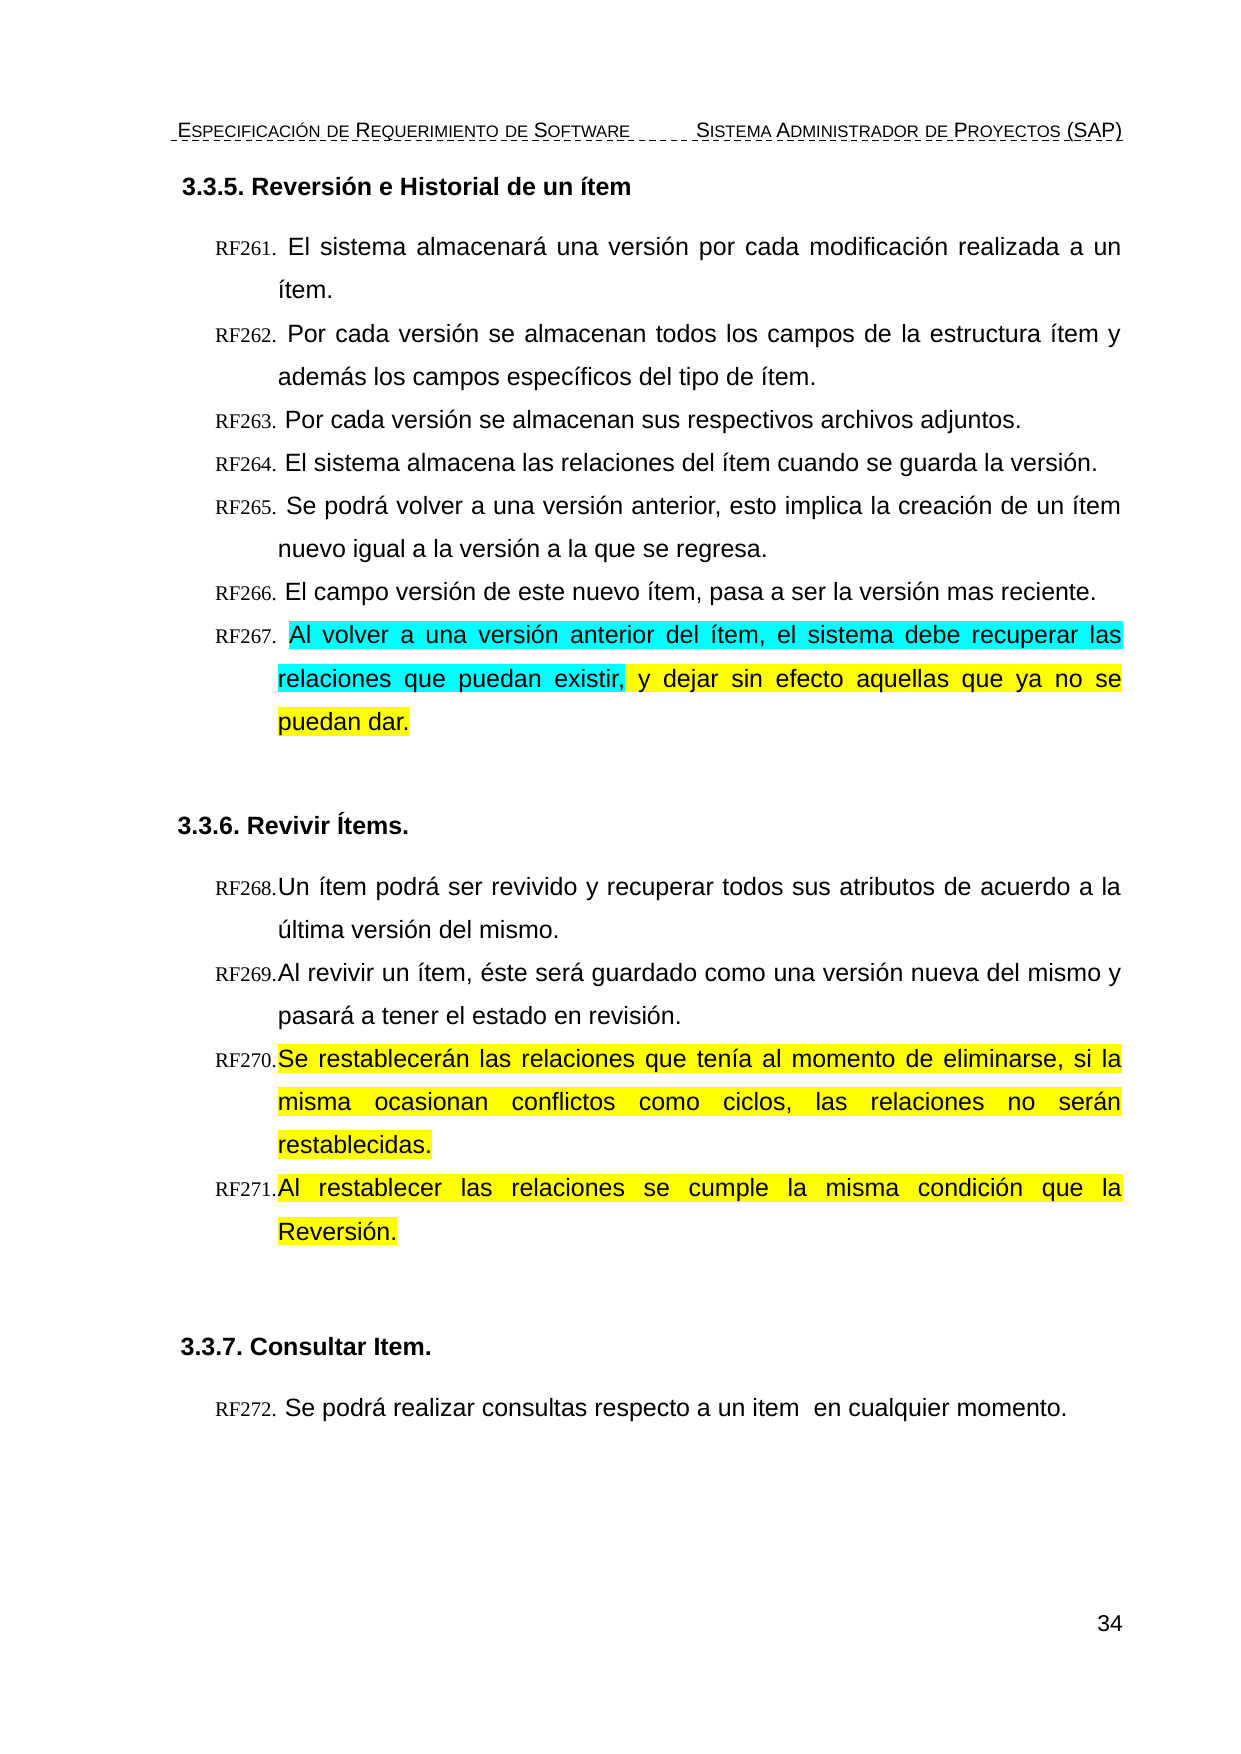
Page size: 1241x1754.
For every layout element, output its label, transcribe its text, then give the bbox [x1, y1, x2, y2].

list Se podrá volver a una versión anterior, esto implica la creación de un ítem nuevo igual a la versión a la que se regresa. [215, 491, 1122, 563]
list 3.3.5. Reversión e Historial de un ítem [119, 172, 1122, 200]
list Un ítem podrá ser revivido y recuperar todos sus atributos de acuerdo a la última versión del mismo. [215, 872, 1122, 943]
list Se podrá realizar consultas respecto a un item en cualquier momento. [215, 1393, 1122, 1422]
list Al restablecer las relaciones se cumple la misma condición que la Reversión. [215, 1173, 1122, 1245]
list Por cada versión se almacenan sus respectivos archivos adjuntos. [215, 405, 1122, 434]
list 3.3.7. Consultar Item. [117, 1332, 1122, 1361]
list El campo versión de este nuevo ítem, pasa a ser la versión mas reciente. [215, 577, 1122, 606]
list Al revivir un ítem, éste será guardado como una versión nueva del mismo y pasará a tener el estado en revisión. [215, 958, 1122, 1030]
list Se restablecerán las relaciones que tenía al momento de eliminarse, si la misma ocasionan conflictos como ciclos, las relaciones no serán restablecidas. [215, 1044, 1122, 1159]
list El sistema almacenará una versión por cada modificación realizada a un ítem. [215, 232, 1122, 304]
list Por cada versión se almacenan todos los campos de la estructura ítem y además los campos específicos del tipo de ítem. [215, 319, 1122, 391]
list El sistema almacena las relaciones del ítem cuando se guarda la versión. [215, 448, 1122, 477]
list 3.3.6. Revivir Ítems. [114, 811, 1122, 839]
list Al volver a una versión anterior del ítem, el sistema debe recuperar las relaciones que puedan existir, y dejar sin efecto aquellas que ya no se puedan dar. [215, 621, 1122, 736]
